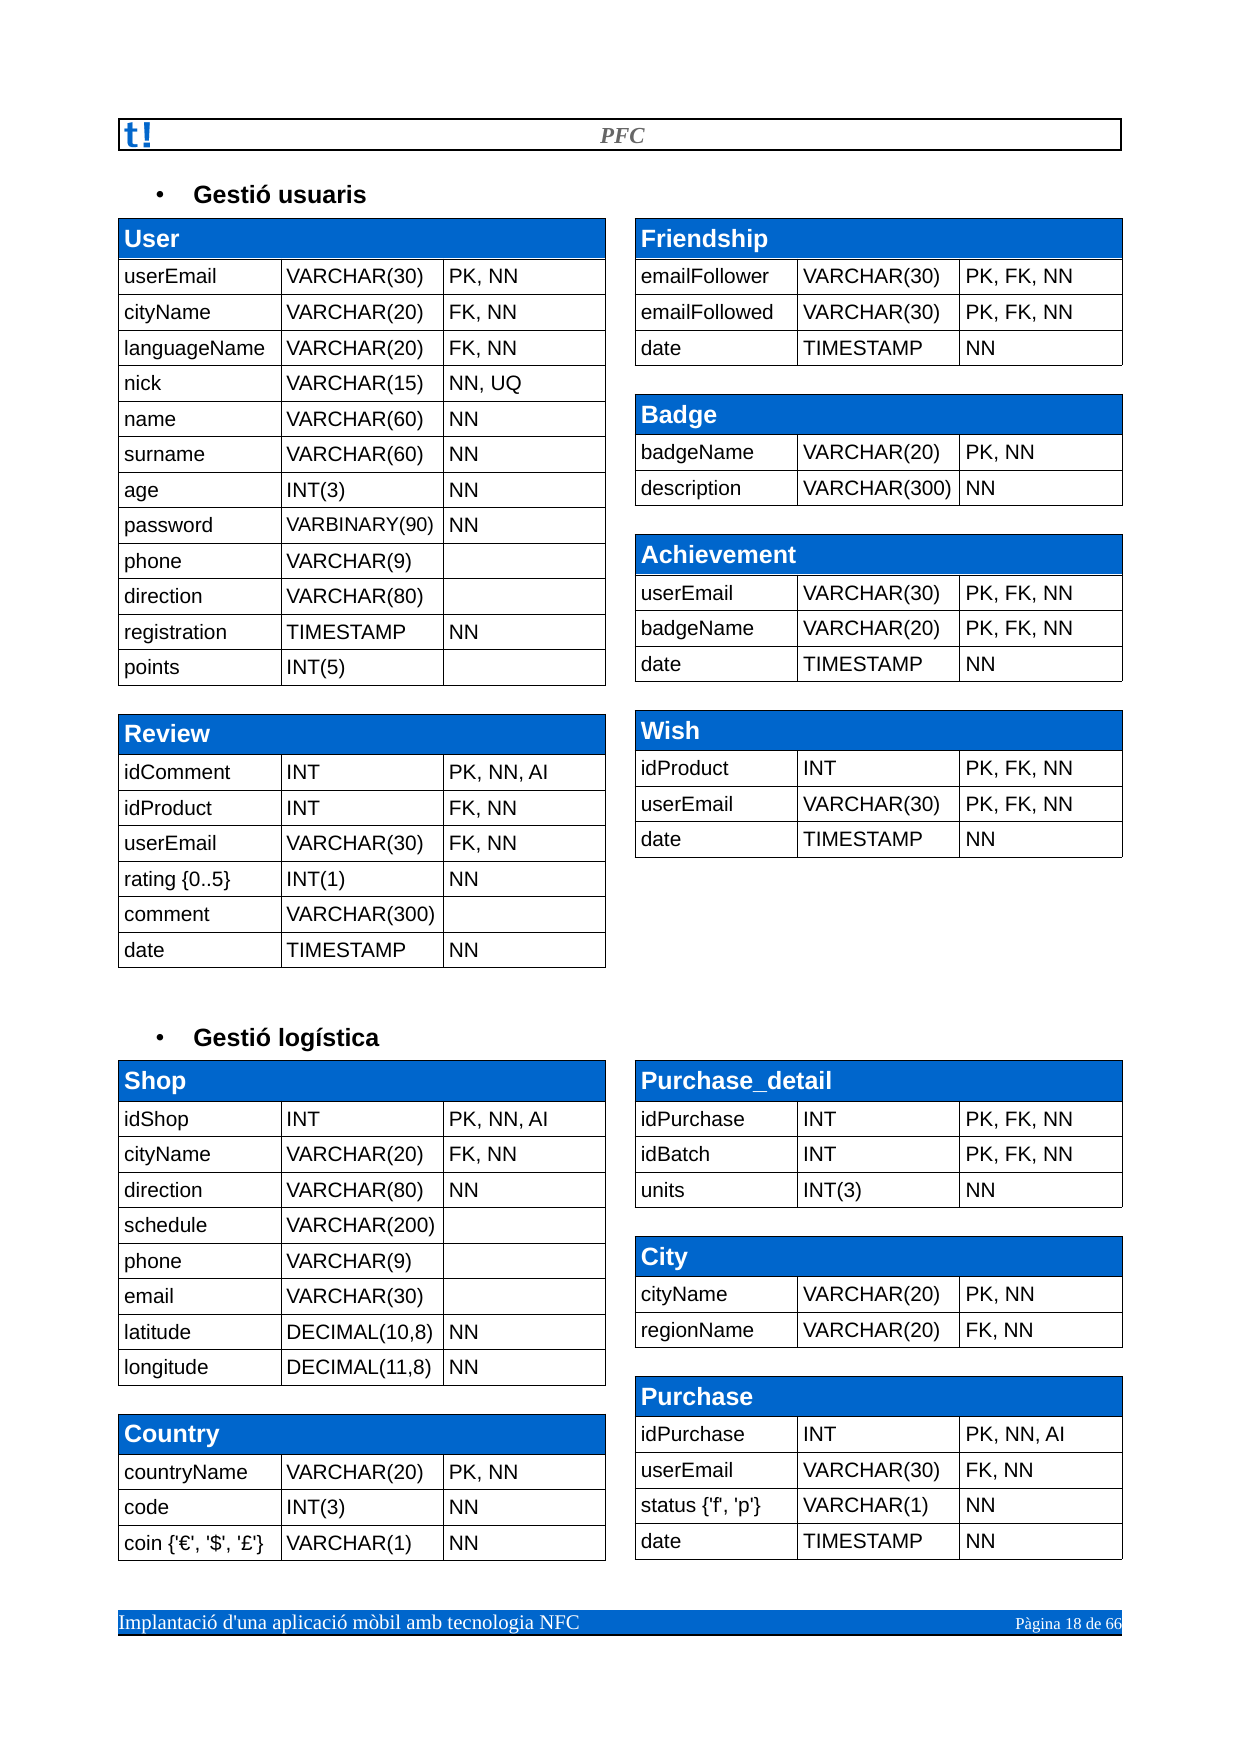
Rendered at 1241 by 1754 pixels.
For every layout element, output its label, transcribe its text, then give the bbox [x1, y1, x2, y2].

table_cell units [636, 1173, 797, 1207]
table_cell FK, NN [444, 1137, 605, 1172]
table_cell VARCHAR(60) [282, 437, 443, 472]
table_cell [444, 544, 605, 578]
table_cell PK, FK, NN [960, 576, 1122, 610]
table_cell points [119, 650, 281, 685]
table_cell date [636, 647, 797, 681]
table_cell [444, 579, 605, 614]
table_cell INT(3) [798, 1173, 959, 1207]
table_cell TIMESTAMP [798, 1524, 959, 1558]
table_cell userEmail [119, 826, 281, 861]
table_cell DECIMAL(11,8) [282, 1350, 443, 1385]
table_cell idShop [119, 1102, 281, 1136]
table_cell NN [960, 331, 1122, 365]
table_cell nick [119, 366, 281, 401]
table_header Review [119, 715, 605, 754]
table_cell languageName [119, 331, 281, 365]
table_cell VARCHAR(20) [282, 1455, 443, 1489]
table_cell cityName [119, 295, 281, 329]
table_cell INT(1) [282, 862, 443, 896]
table_cell VARCHAR(1) [798, 1489, 959, 1523]
table_cell NN [444, 437, 605, 472]
table_cell NN [444, 862, 605, 896]
table_cell FK, NN [444, 791, 605, 825]
table_cell emailFollowed [636, 295, 797, 329]
table_cell VARCHAR(30) [282, 1279, 443, 1314]
table_cell FK, NN [960, 1313, 1122, 1347]
table_cell PK, FK, NN [960, 1102, 1122, 1136]
table_cell INT [282, 791, 443, 825]
table_cell NN [960, 822, 1122, 857]
table_cell registration [119, 615, 281, 649]
table_cell NN [444, 933, 605, 967]
table_cell PK, NN [444, 1455, 605, 1489]
table_cell [444, 1244, 605, 1278]
table_cell NN [960, 647, 1122, 681]
table_cell VARCHAR(20) [282, 295, 443, 329]
table_cell PK, FK, NN [960, 295, 1122, 329]
table_header City [636, 1237, 1122, 1276]
table_cell PK, NN [960, 435, 1122, 470]
table_cell description [636, 471, 797, 505]
table_header Shop [119, 1061, 605, 1101]
table_cell VARCHAR(20) [282, 331, 443, 365]
table_cell TIMESTAMP [282, 933, 443, 967]
table_cell INT [798, 1102, 959, 1136]
table_cell phone [119, 1244, 281, 1278]
table_cell TIMESTAMP [798, 647, 959, 681]
table_cell NN [444, 473, 605, 507]
table_cell userEmail [636, 1453, 797, 1487]
table_cell VARCHAR(80) [282, 579, 443, 614]
table_cell NN [444, 1315, 605, 1349]
table_cell userEmail [119, 260, 281, 294]
table_cell [444, 1208, 605, 1243]
table_cell NN [444, 508, 605, 543]
table_cell date [636, 331, 797, 365]
table_cell NN [960, 1524, 1122, 1558]
table_cell badgeName [636, 435, 797, 470]
table_cell cityName [119, 1137, 281, 1172]
table_cell VARCHAR(20) [798, 1277, 959, 1312]
table_cell INT [282, 755, 443, 789]
table_cell TIMESTAMP [282, 615, 443, 649]
table_cell date [636, 1524, 797, 1558]
table_cell surname [119, 437, 281, 472]
table_cell VARCHAR(30) [798, 787, 959, 821]
table_cell direction [119, 1173, 281, 1207]
table_cell INT [798, 751, 959, 786]
table_cell [444, 650, 605, 685]
table_cell TIMESTAMP [798, 331, 959, 365]
table_cell VARCHAR(30) [798, 576, 959, 610]
table_cell NN [444, 1173, 605, 1207]
table_cell schedule [119, 1208, 281, 1243]
table_cell cityName [636, 1277, 797, 1312]
table_cell VARCHAR(1) [282, 1526, 443, 1560]
table_cell idPurchase [636, 1102, 797, 1136]
table_cell email [119, 1279, 281, 1314]
table_cell rating {0..5} [119, 862, 281, 896]
list Gestió usuaris [156, 181, 1122, 209]
table_cell VARCHAR(20) [798, 435, 959, 470]
table_cell PK, FK, NN [960, 787, 1122, 821]
table_header Friendship [636, 219, 1122, 258]
table_cell userEmail [636, 787, 797, 821]
table_cell date [636, 822, 797, 857]
table_cell VARCHAR(20) [798, 611, 959, 646]
table_cell longitude [119, 1350, 281, 1385]
table_cell INT(3) [282, 473, 443, 507]
table_cell idProduct [119, 791, 281, 825]
table_cell code [119, 1490, 281, 1525]
table_cell NN [960, 1489, 1122, 1523]
table_cell idProduct [636, 751, 797, 786]
table_cell VARCHAR(200) [282, 1208, 443, 1243]
table_cell comment [119, 897, 281, 932]
table_cell coin {'€', '$', '£'} [119, 1526, 281, 1560]
table_cell PK, NN [444, 260, 605, 294]
table_cell PK, FK, NN [960, 751, 1122, 786]
table_cell FK, NN [444, 331, 605, 365]
table_cell VARCHAR(60) [282, 402, 443, 436]
table_cell VARCHAR(30) [798, 1453, 959, 1487]
table_cell NN [444, 1350, 605, 1385]
table_cell FK, NN [444, 826, 605, 861]
table_header Purchase [636, 1377, 1122, 1416]
table_cell VARCHAR(15) [282, 366, 443, 401]
table_cell VARCHAR(30) [798, 295, 959, 329]
table_cell VARCHAR(20) [798, 1313, 959, 1347]
table_cell date [119, 933, 281, 967]
table_cell PK, FK, NN [960, 611, 1122, 646]
table_cell PK, NN, AI [444, 1102, 605, 1136]
table_cell INT [798, 1417, 959, 1452]
table_header User [119, 219, 605, 258]
table_cell NN [444, 615, 605, 649]
table_cell PK, FK, NN [960, 1137, 1122, 1172]
table_header Badge [636, 395, 1122, 434]
table_cell [444, 1279, 605, 1314]
table_cell PK, NN [960, 1277, 1122, 1312]
table_cell phone [119, 544, 281, 578]
table_cell INT [282, 1102, 443, 1136]
table_cell VARCHAR(30) [798, 260, 959, 294]
table_cell NN [960, 1173, 1122, 1207]
table_cell NN [444, 1526, 605, 1560]
table_cell INT(5) [282, 650, 443, 685]
table_cell VARCHAR(20) [282, 1137, 443, 1172]
table_header Country [119, 1415, 605, 1454]
table_cell countryName [119, 1455, 281, 1489]
table_header Achievement [636, 535, 1122, 574]
table_cell VARCHAR(9) [282, 544, 443, 578]
table_cell VARCHAR(80) [282, 1173, 443, 1207]
table_cell latitude [119, 1315, 281, 1349]
table_cell status {'f', 'p'} [636, 1489, 797, 1523]
table_cell NN, UQ [444, 366, 605, 401]
table_cell NN [444, 402, 605, 436]
table_cell idPurchase [636, 1417, 797, 1452]
list Gestió logística [156, 1022, 1122, 1051]
table_cell age [119, 473, 281, 507]
table_cell FK, NN [444, 295, 605, 329]
table_cell INT(3) [282, 1490, 443, 1525]
table_cell NN [444, 1490, 605, 1525]
table_cell VARCHAR(300) [798, 471, 959, 505]
table_cell NN [960, 471, 1122, 505]
table_cell VARCHAR(300) [282, 897, 443, 932]
table_cell VARCHAR(9) [282, 1244, 443, 1278]
table_cell INT [798, 1137, 959, 1172]
table_header Purchase_detail [636, 1061, 1122, 1101]
table_cell VARCHAR(30) [282, 826, 443, 861]
table_cell PK, FK, NN [960, 260, 1122, 294]
table_cell VARCHAR(30) [282, 260, 443, 294]
picture [123, 121, 151, 148]
table_cell badgeName [636, 611, 797, 646]
table_cell name [119, 402, 281, 436]
table_cell regionName [636, 1313, 797, 1347]
table_cell userEmail [636, 576, 797, 610]
table_cell PK, NN, AI [444, 755, 605, 789]
table_cell [444, 897, 605, 932]
table_cell DECIMAL(10,8) [282, 1315, 443, 1349]
table_cell TIMESTAMP [798, 822, 959, 857]
table_cell FK, NN [960, 1453, 1122, 1487]
table_cell emailFollower [636, 260, 797, 294]
table_cell password [119, 508, 281, 543]
table_cell PK, NN, AI [960, 1417, 1122, 1452]
table_cell idBatch [636, 1137, 797, 1172]
table_header Wish [636, 711, 1122, 750]
table_cell idComment [119, 755, 281, 789]
table_cell VARBINARY(90) [282, 508, 443, 543]
table_cell direction [119, 579, 281, 614]
